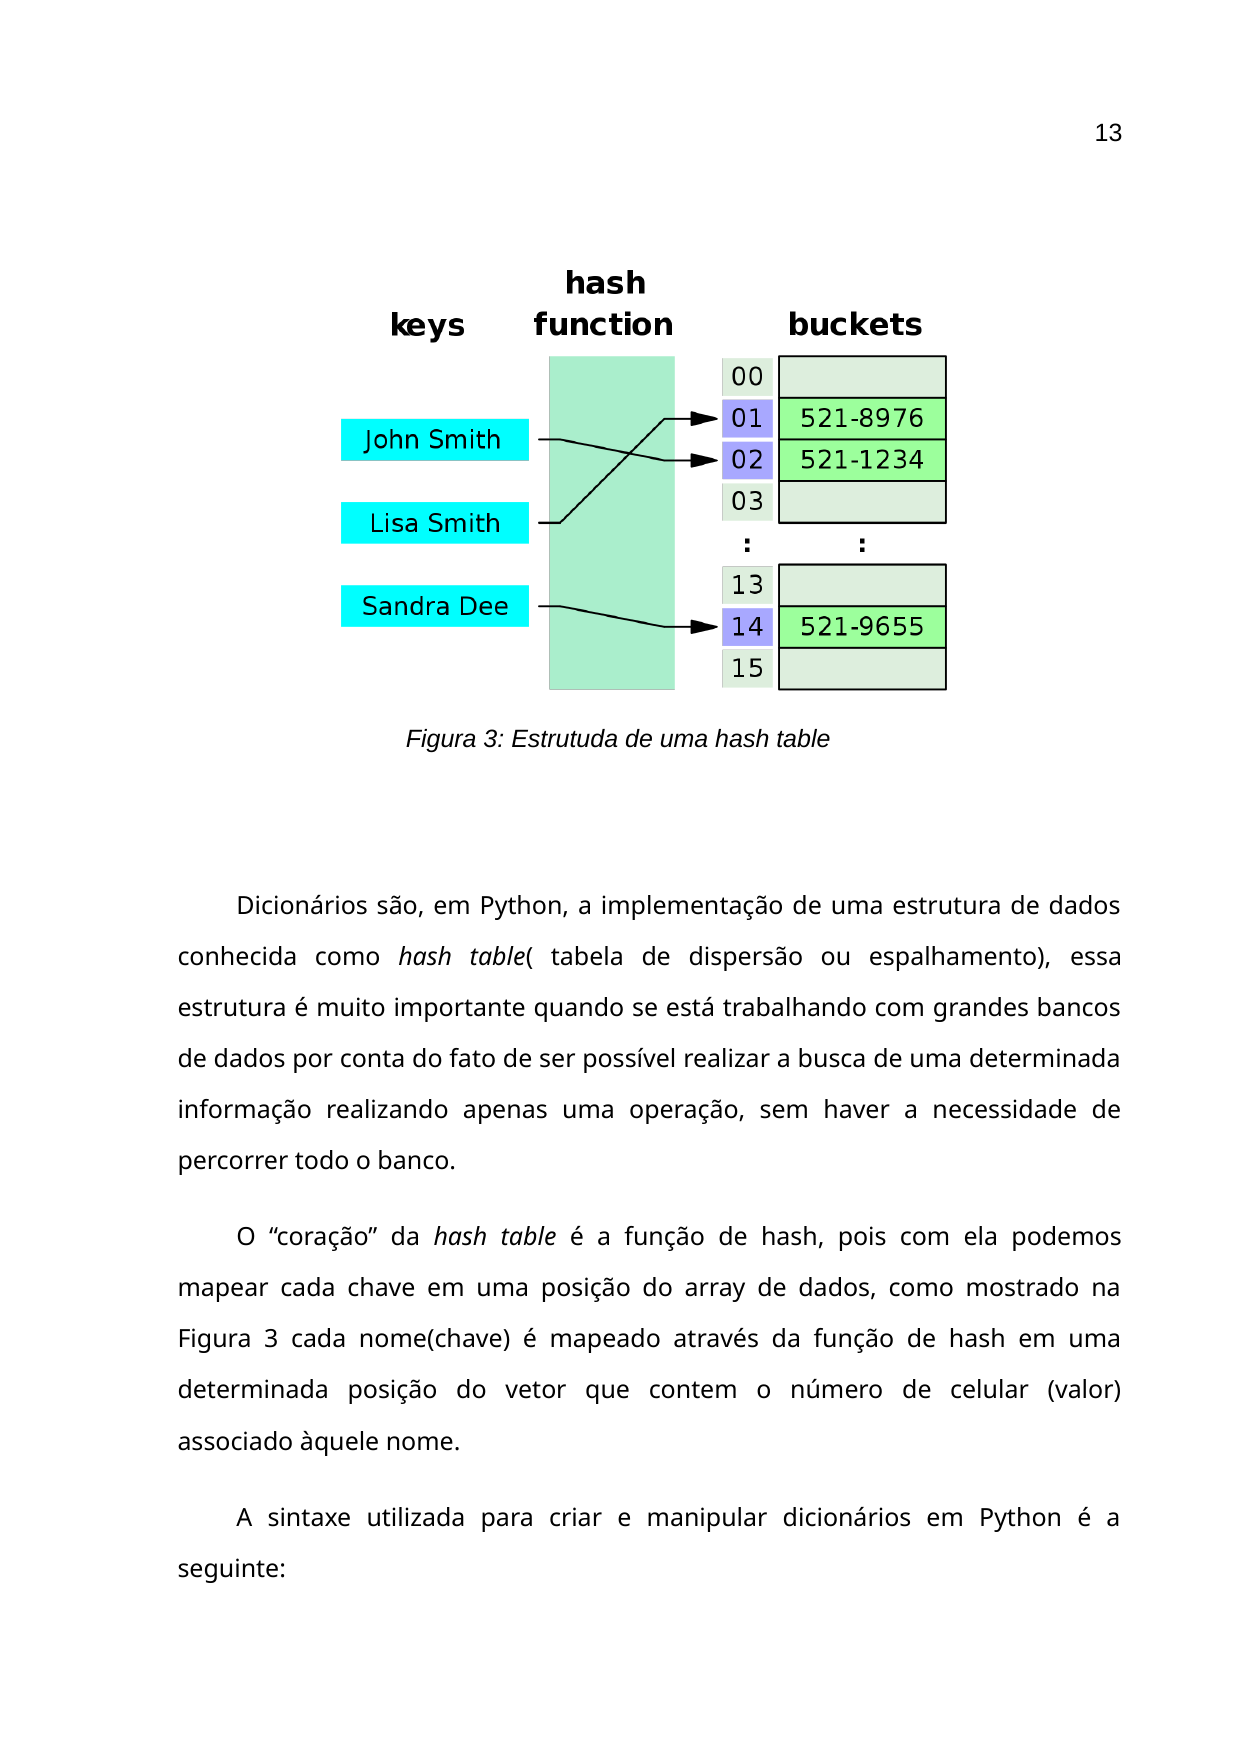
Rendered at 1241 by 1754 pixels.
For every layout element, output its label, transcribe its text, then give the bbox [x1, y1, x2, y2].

text Figura 3: Estrutuda de uma hash table [262, 231, 974, 753]
text Dicionários são, em Python, a implementação de uma estrutura de dados conhecida como hash table( tabela de dispersão ou espalhamento), essa estrutura é muito importante quando se está trabalhando com grandes bancos de dados por conta do fato de ser possível realizar a busca de uma determinada informação realizando apenas uma operação, sem haver a necessidade de percorrer todo o banco. [177, 888, 1122, 1177]
text O “coração” da hash table é a função de hash, pois com ela podemos mapear cada chave em uma posição do array de dados, como mostrado na Figura 3 cada nome(chave) é mapeado através da função de hash em uma determinada posição do vetor que contem o número de celular (valor) associado àquele nome. [177, 1219, 1122, 1457]
text A sintaxe utilizada para criar e manipular dicionários em Python é a seguinte: [177, 1499, 1122, 1584]
picture [321, 231, 975, 710]
